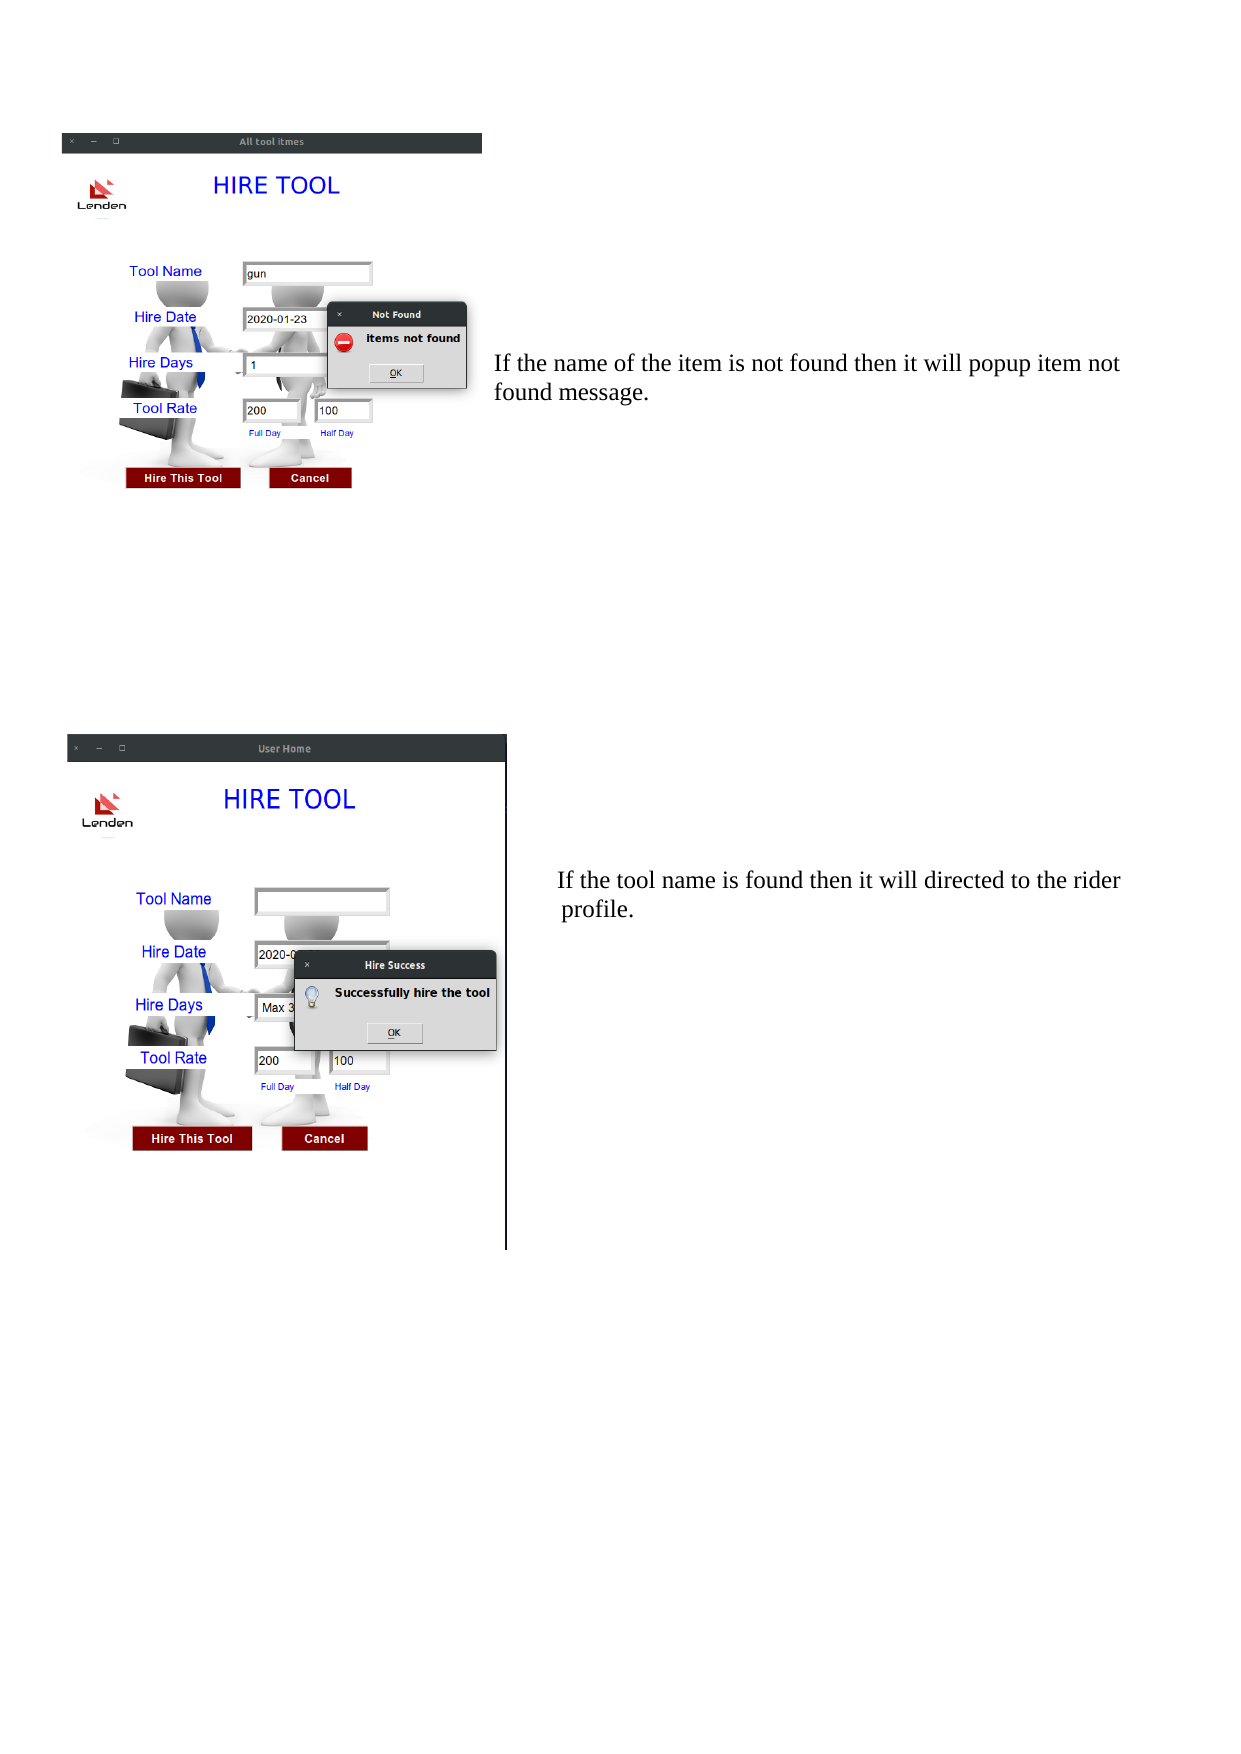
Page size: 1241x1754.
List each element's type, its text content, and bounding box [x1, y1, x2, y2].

picture [67, 734, 507, 1250]
text If the tool name is found then it will directed to the rider profile. [507, 866, 1122, 923]
text If the name of the item is not found then it will popup item not found message. [482, 348, 1122, 406]
picture [61, 133, 482, 574]
